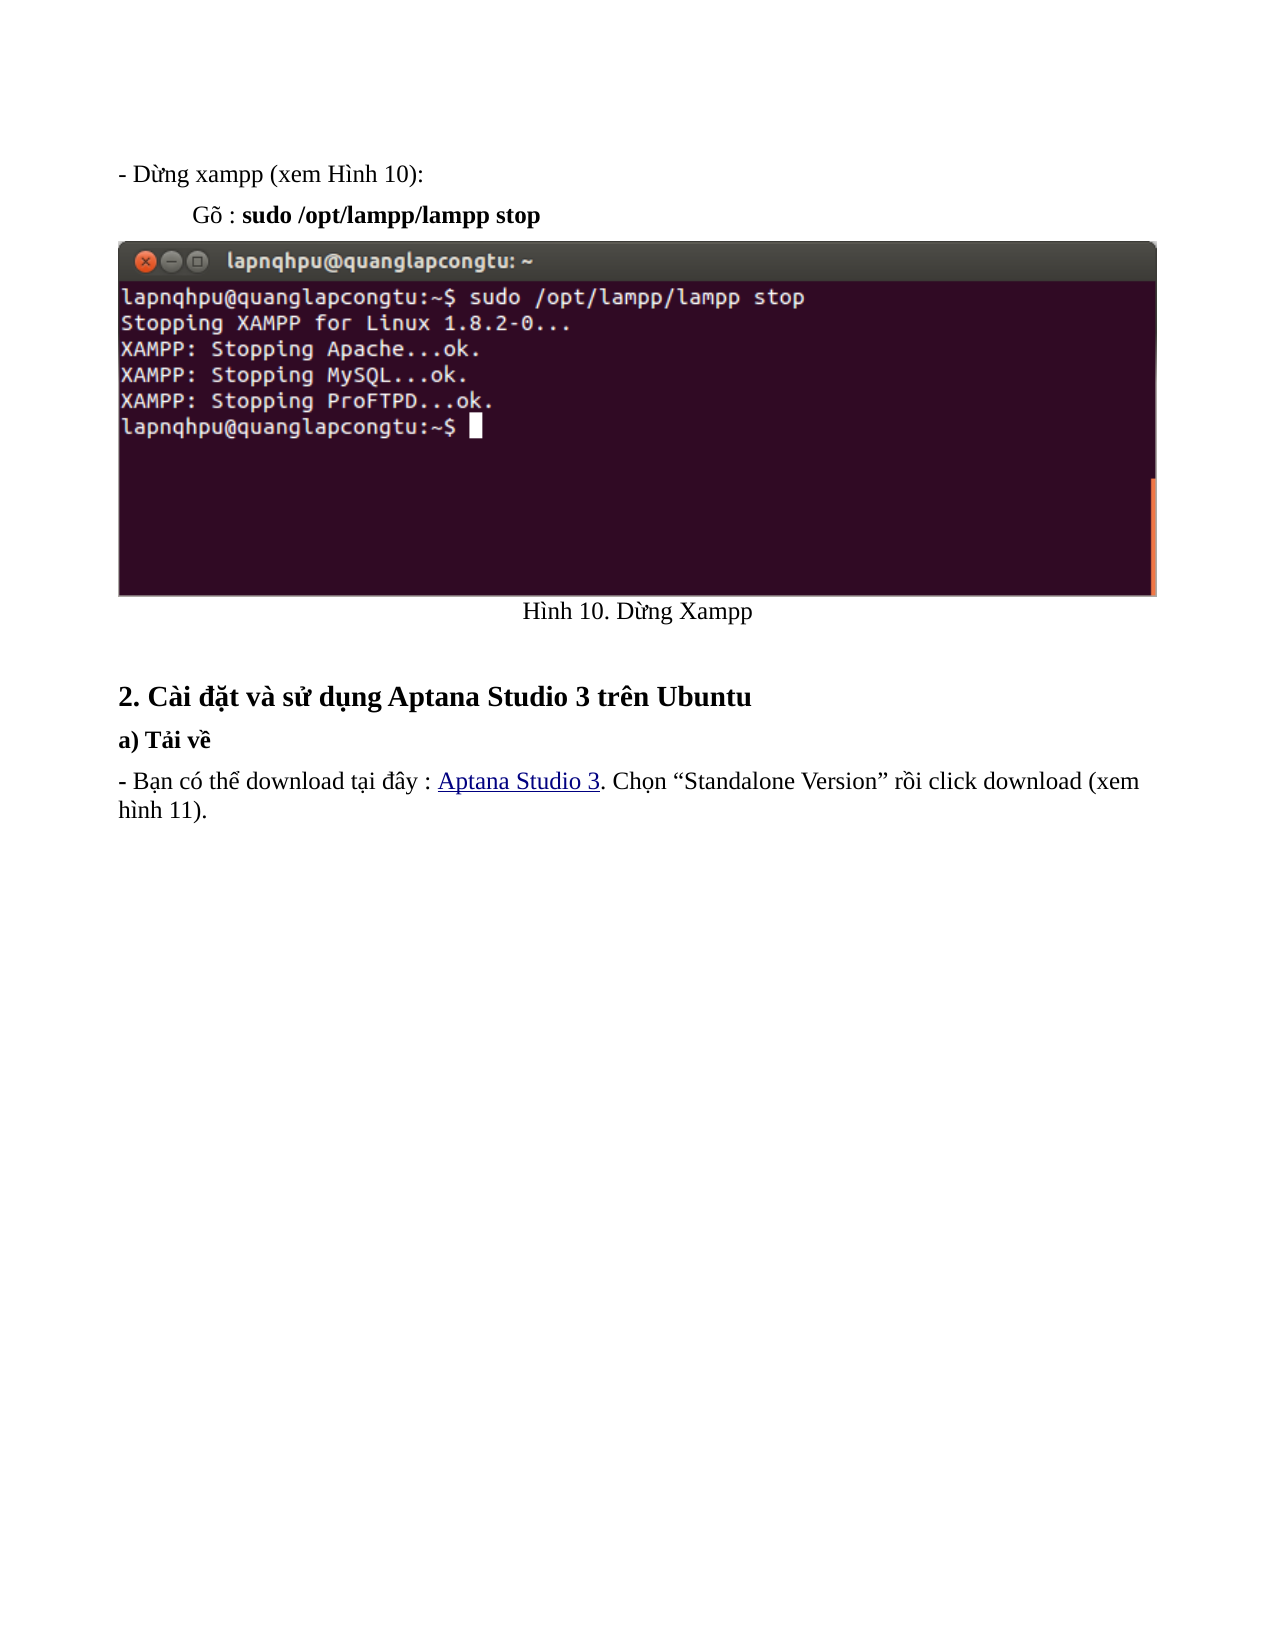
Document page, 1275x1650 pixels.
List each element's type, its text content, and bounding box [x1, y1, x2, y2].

text 2. Cài đặt và sử dụng Aptana Studio 3 trên Ubuntu [118, 679, 1157, 712]
picture [118, 241, 1157, 597]
text Gõ : sudo /opt/lampp/lampp stop [118, 201, 1157, 229]
text - Dừng xampp (xem Hình 10): [118, 159, 1157, 188]
text Hình 10. Dừng Xampp [118, 597, 1157, 625]
text a) Tải về [118, 725, 1157, 753]
text - Bạn có thể download tại đây : Aptana Studio 3. Chọn “Standalone Version” rồi click download (xem hình 11). [118, 766, 1157, 823]
